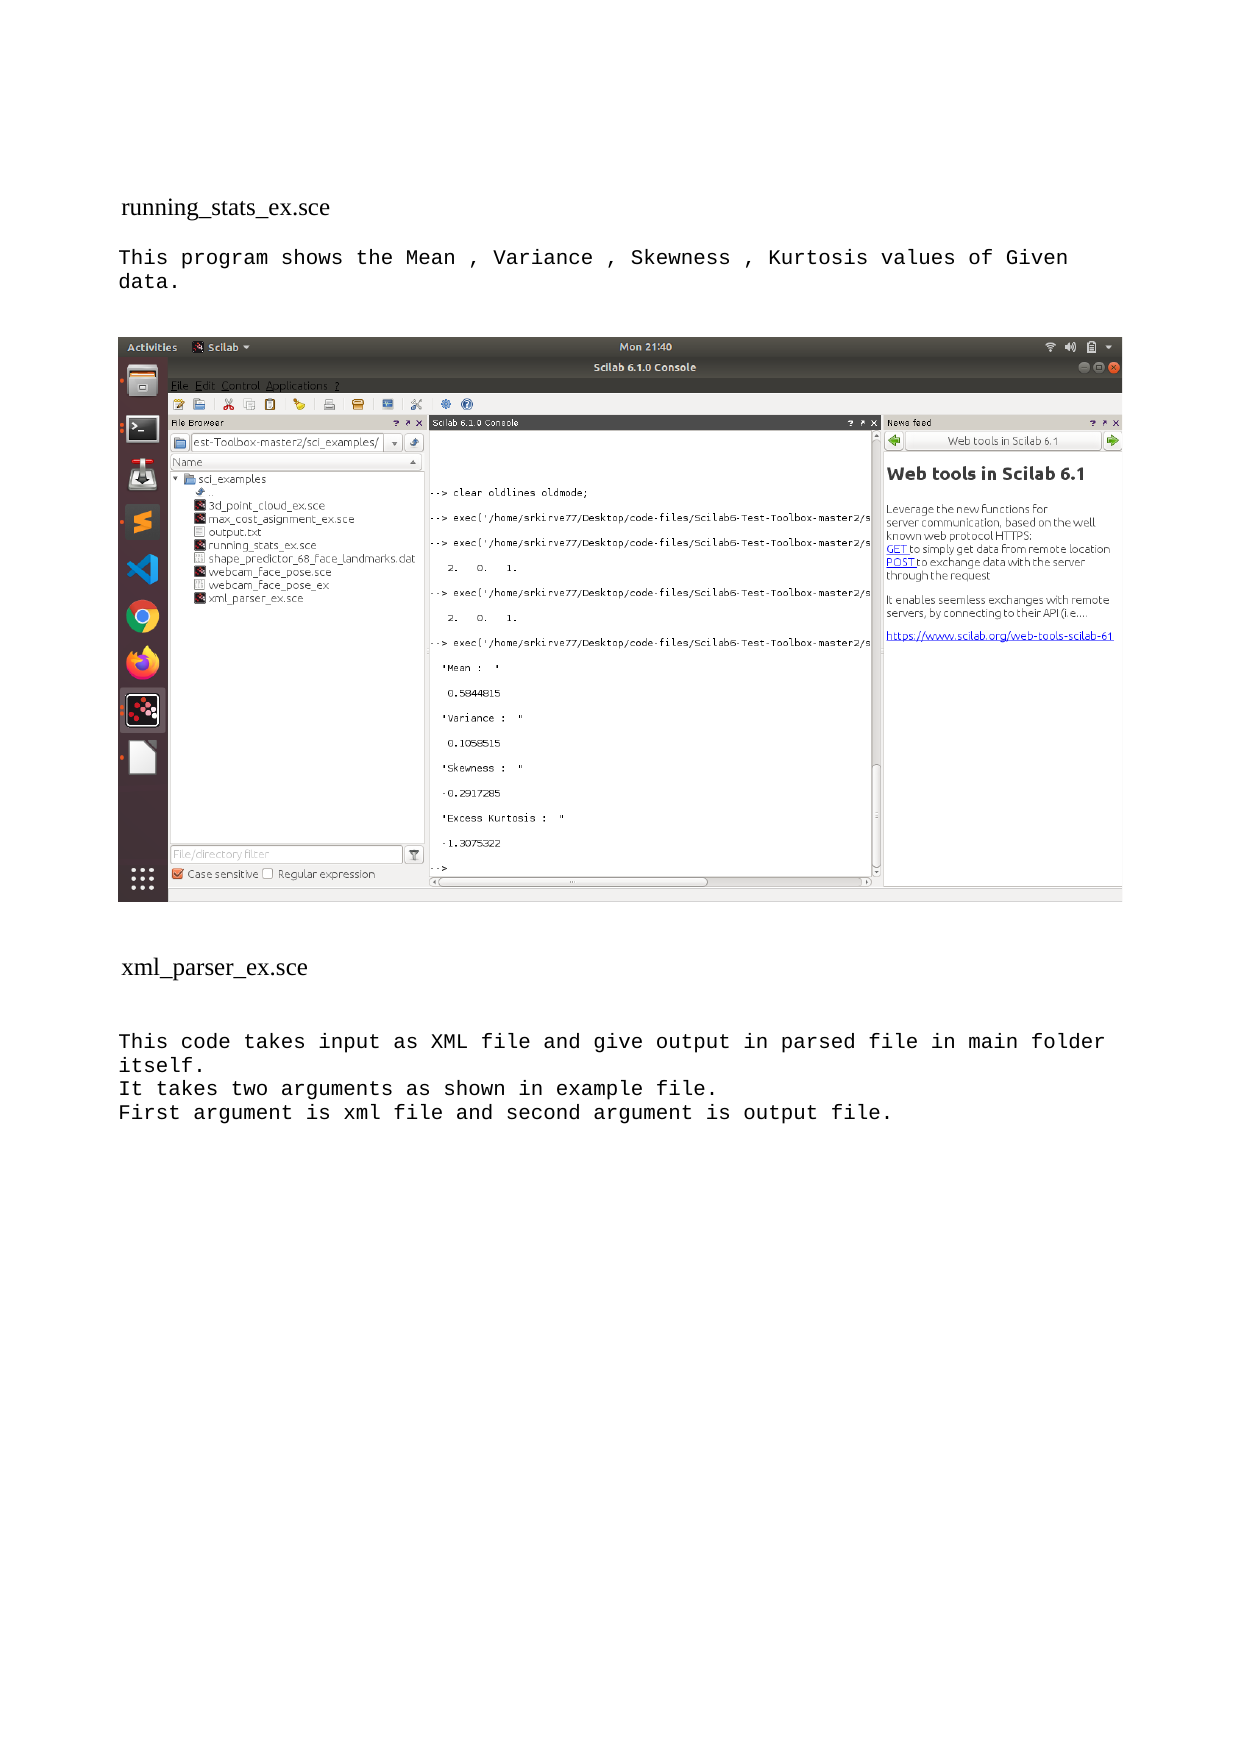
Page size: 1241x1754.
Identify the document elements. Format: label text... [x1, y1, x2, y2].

table_header xml_parser_ex.sce [118, 949, 321, 984]
text This program shows the Mean , Variance , Skewness , Kurtosis values of Given data. [118, 247, 1122, 294]
picture [118, 337, 1123, 902]
text This code takes input as XML file and give output in parsed file in main folder itself. [118, 1031, 1122, 1078]
text First argument is xml file and second argument is output file. [118, 1102, 1122, 1126]
text It takes two arguments as shown in example file. [118, 1078, 1122, 1102]
table_header running_stats_ex.sce [118, 189, 344, 224]
